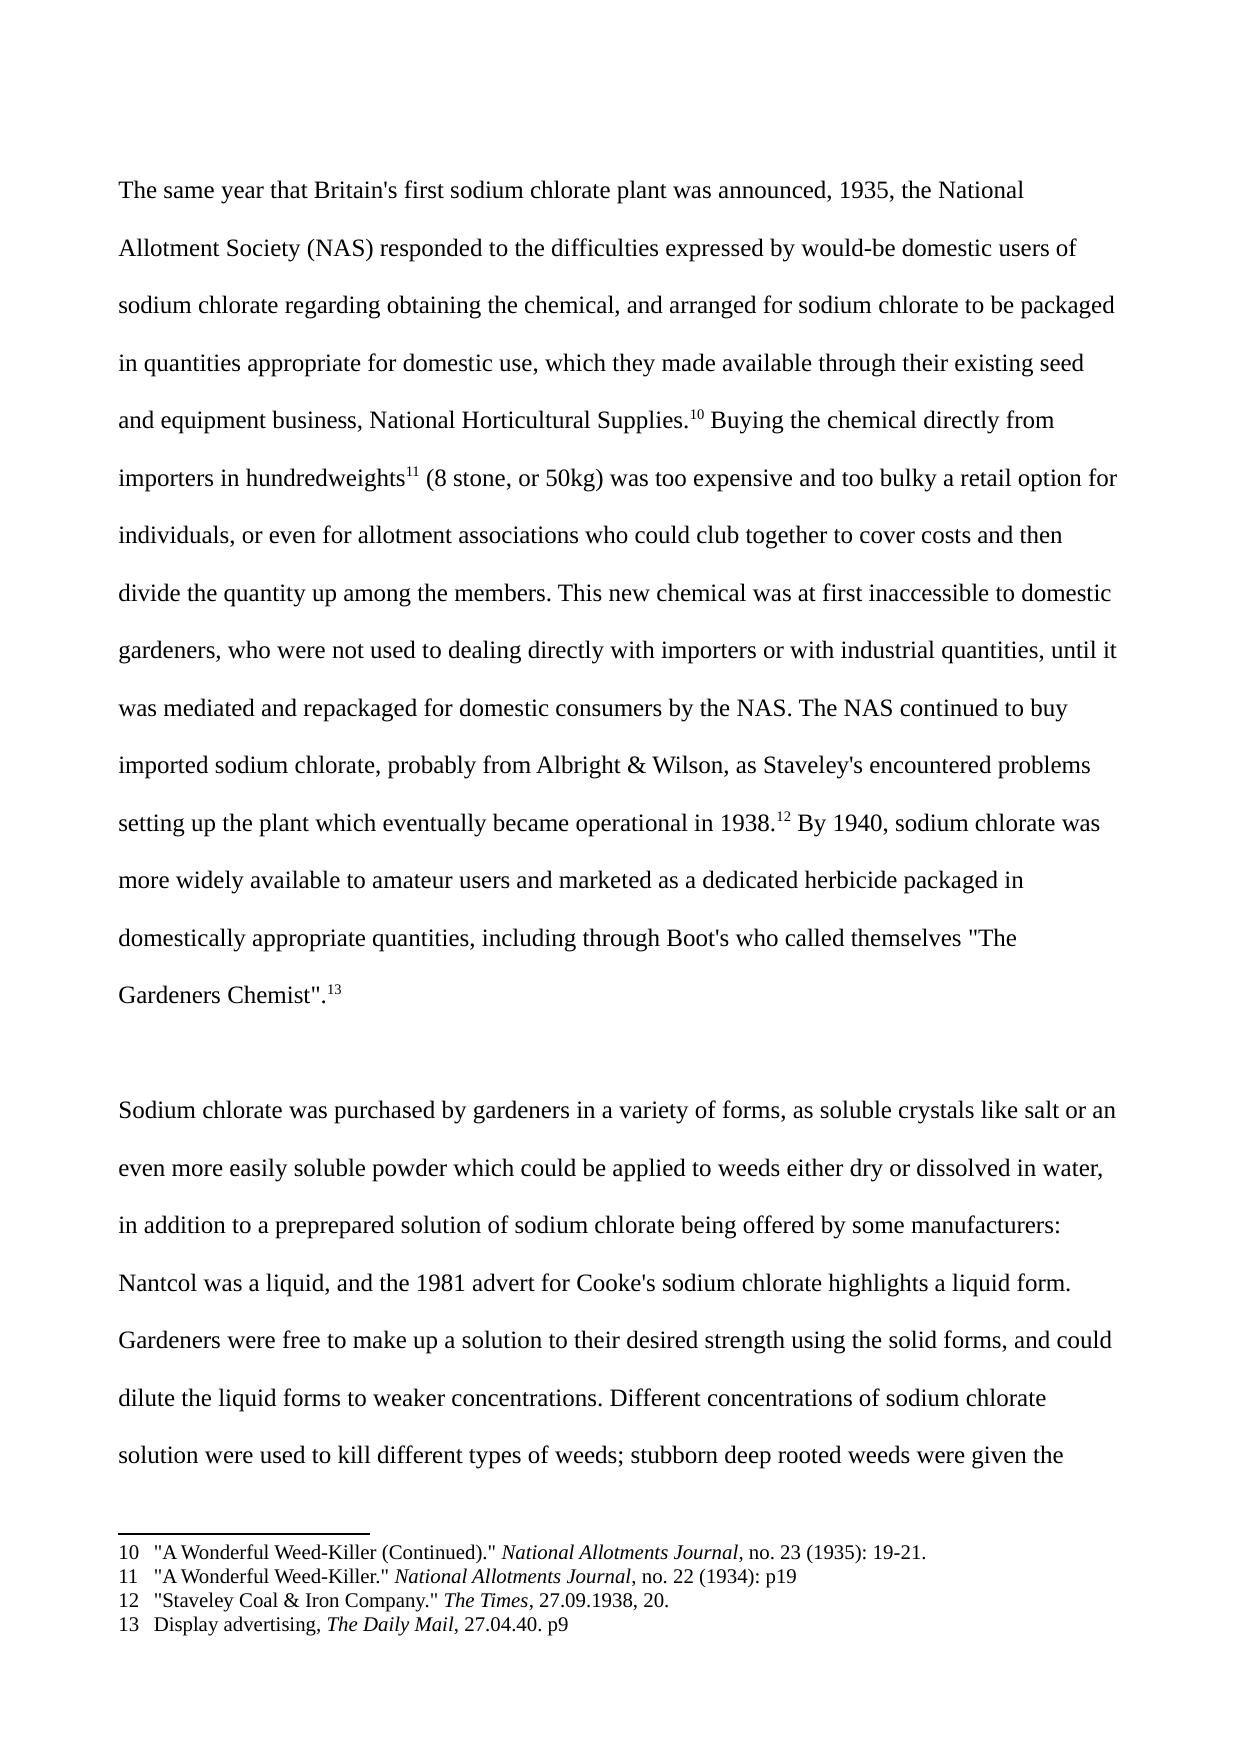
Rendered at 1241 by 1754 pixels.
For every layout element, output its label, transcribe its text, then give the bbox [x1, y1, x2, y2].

text "A Wonderful Weed-Killer (Continued)." National Allotments Journal, no. 23 (1935): 19-21. [118, 1539, 1122, 1564]
text Sodium chlorate was purchased by gardeners in a variety of forms, as soluble crystals like salt or an even more easily soluble powder which could be applied to weeds either dry or dissolved in water, in addition to a preprepared solution of sodium chlorate being offered by some manufacturers: Nantcol was a liquid, and the 1981 advert for Cooke's sodium chlorate highlights a liquid form. Gardeners were free to make up a solution to their desired strength using the solid forms, and could dilute the liquid forms to weaker concentrations. Different concentrations of sodium chlorate solution were used to kill different types of weeds; stubborn deep rooted weeds were given the [118, 1096, 1122, 1469]
text The same year that Britain's first sodium chlorate plant was announced, 1935, the National Allotment Society (NAS) responded to the difficulties expressed by would-be domestic users of sodium chlorate regarding obtaining the chemical, and arranged for sodium chlorate to be packaged in quantities appropriate for domestic use, which they made available through their existing seed and equipment business, National Horticultural Supplies. Buying the chemical directly from importers in hundredweights (8 stone, or 50kg) was too expensive and too bulky a retail option for individuals, or even for allotment associations who could club together to cover costs and then divide the quantity up among the members. This new chemical was at first inaccessible to domestic gardeners, who were not used to dealing directly with importers or with industrial quantities, until it was mediated and repackaged for domestic consumers by the NAS. The NAS continued to buy imported sodium chlorate, probably from Albright & Wilson, as Staveley's encountered problems setting up the plant which eventually became operational in 1938. By 1940, sodium chlorate was more widely available to amateur users and marketed as a dedicated herbicide packaged in domestically appropriate quantities, including through Boot's who called themselves "The Gardeners Chemist". [118, 176, 1122, 1009]
text Display advertising, The Daily Mail, 27.04.40. p9 [118, 1612, 1122, 1636]
text "Staveley Coal & Iron Company." The Times, 27.09.1938, 20. [118, 1588, 1122, 1612]
text "A Wonderful Weed-Killer." National Allotments Journal, no. 22 (1934): p19 [118, 1564, 1122, 1588]
